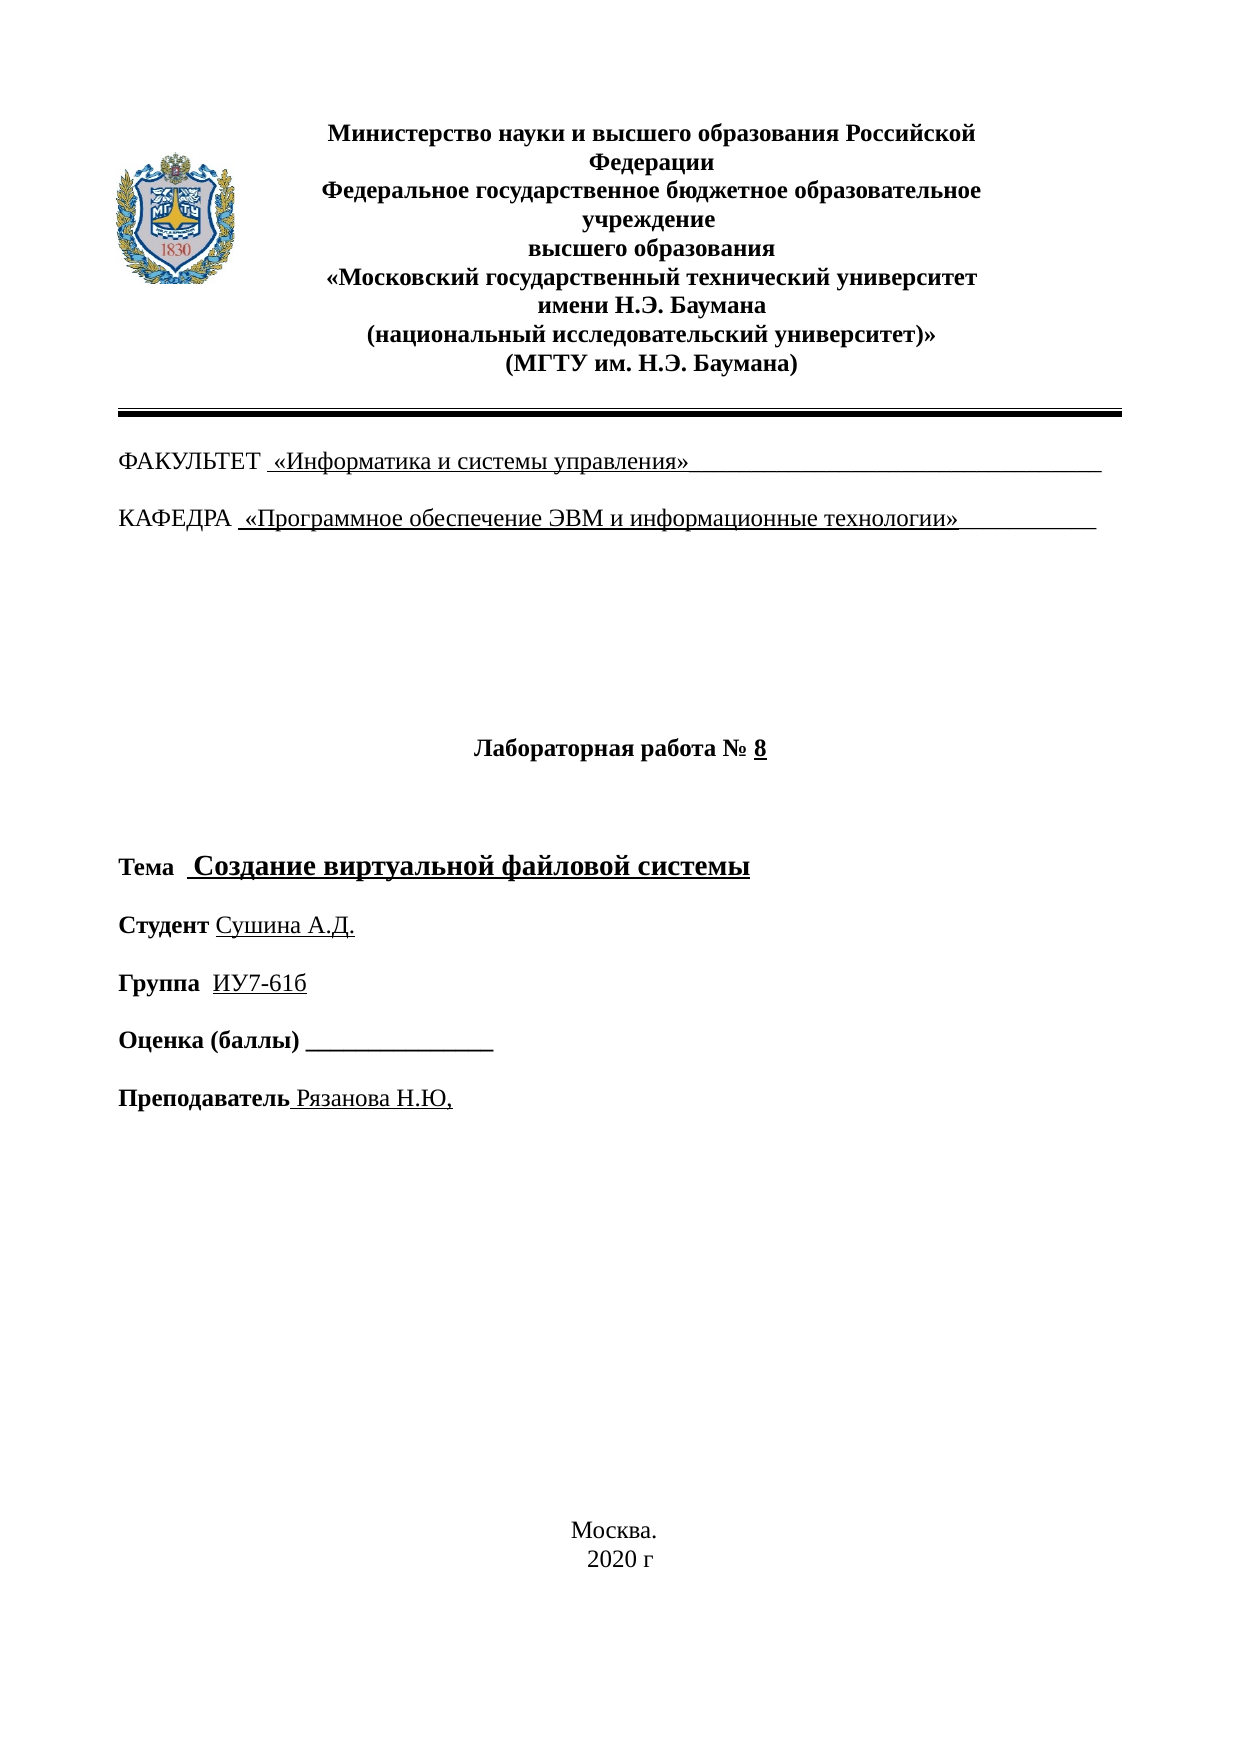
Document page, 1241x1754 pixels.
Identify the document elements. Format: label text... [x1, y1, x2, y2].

table_header Министерство науки и высшего образования Российской Федерации Федеральное государственное бюджетное образовательное учреждение высшего образования «Московский государственный технический университет имени Н.Э. Баумана (национальный исследовательский университет)» (МГТУ им. Н.Э. Баумана) [251, 118, 1052, 377]
text ФАКУЛЬТЕТ «Информатика и системы управления»_________________________________ [118, 446, 1122, 474]
text Москва. [118, 1516, 1122, 1544]
table_header [1063, 820, 1104, 1286]
text КАФЕДРА «Программное обеспечение ЭВМ и информационные технологии»___________ [118, 503, 1122, 532]
picture [115, 152, 237, 289]
table_header [107, 118, 251, 377]
text 2020 г [118, 1544, 1122, 1573]
text Лабораторная работа № 8 [118, 733, 1122, 762]
table_header Тема Создание виртуальной файловой системы Студент Сушина А.Д. Группа ИУ7-61б Оценка (баллы) _______________ Преподаватель Рязанова Н.Ю, [107, 820, 1063, 1286]
